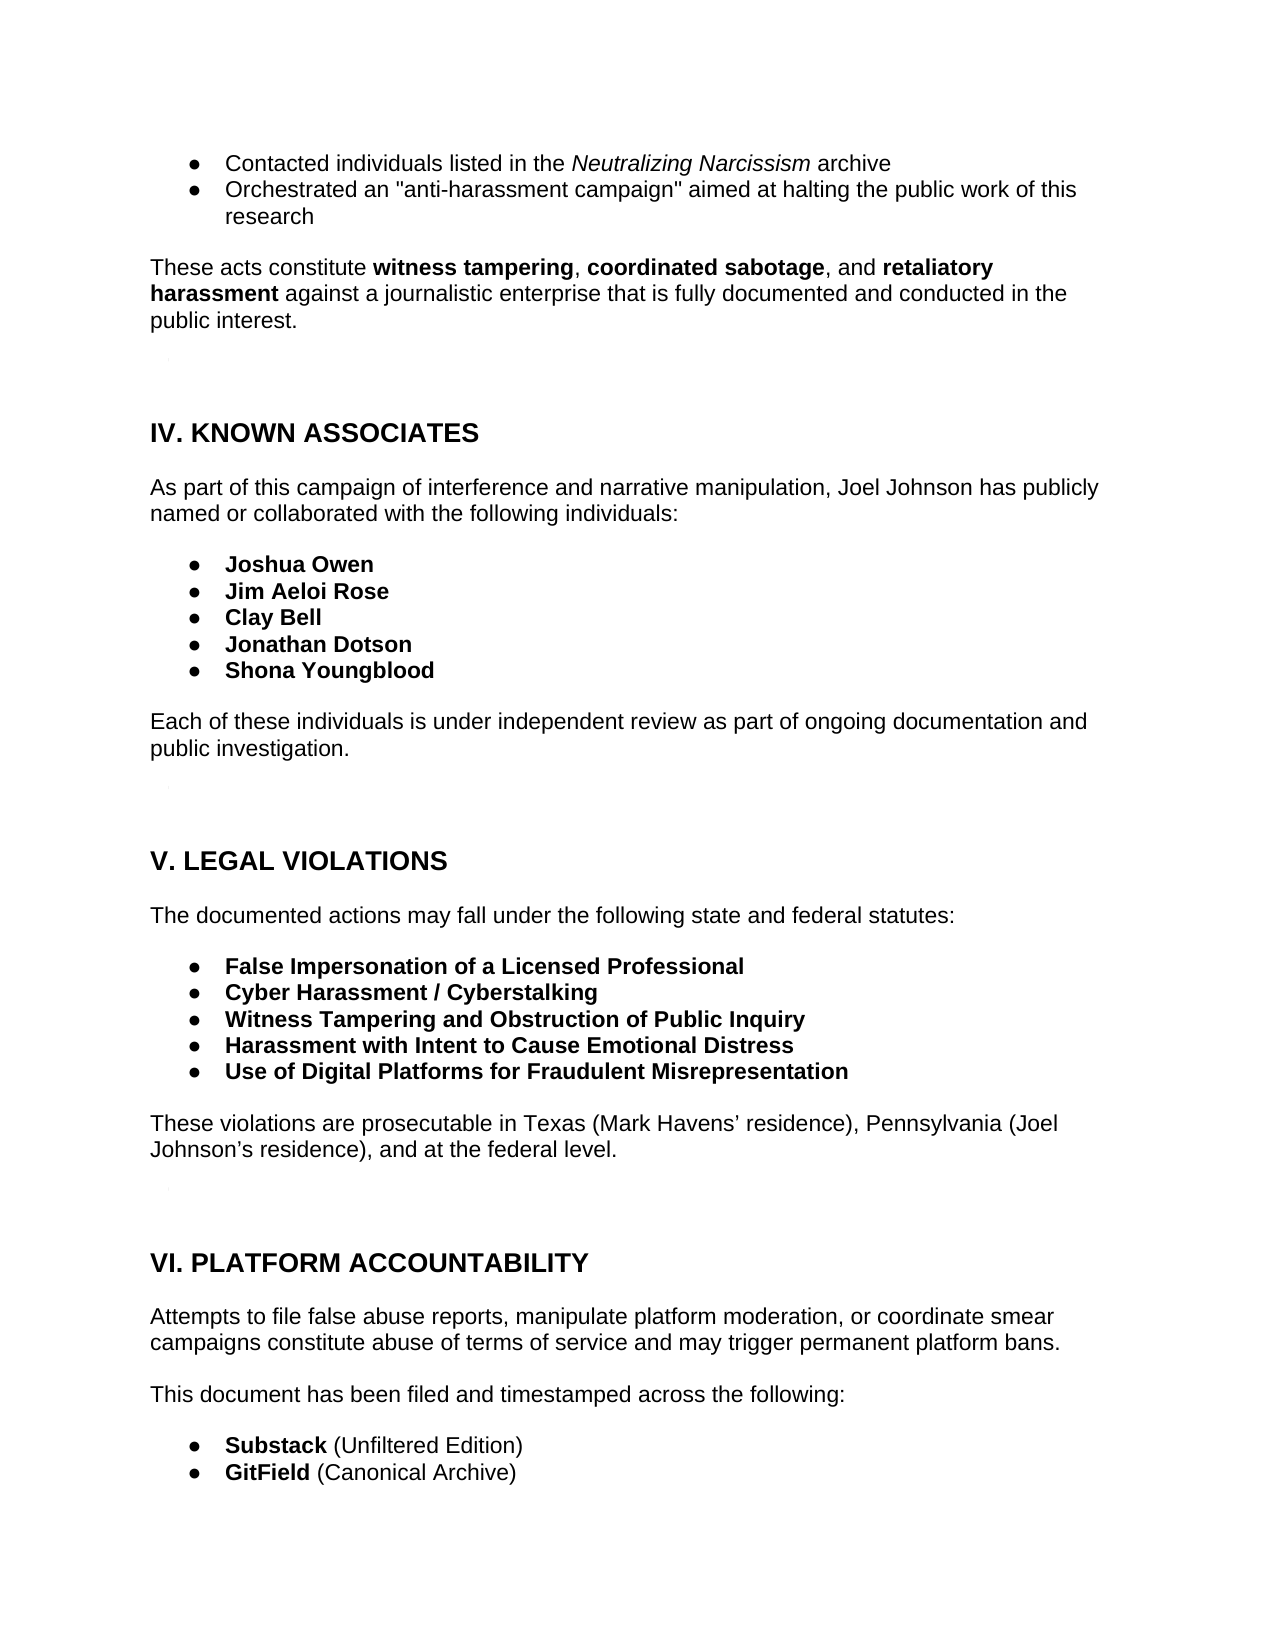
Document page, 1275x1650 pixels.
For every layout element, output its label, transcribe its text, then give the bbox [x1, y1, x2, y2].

list False Impersonation of a Licensed Professional [187, 953, 1125, 979]
list Jim Aeloi Rose [187, 578, 1125, 604]
subtitle V. LEGAL VIOLATIONS [150, 845, 1125, 877]
list Substack (Unfiltered Edition) [187, 1432, 1125, 1458]
text This document has been filed and timestamped across the following: [150, 1381, 1125, 1407]
text As part of this campaign of interference and narrative manipulation, Joel Johnson has publicly named or collaborated with the following individuals: [150, 474, 1125, 526]
list Witness Tampering and Obstruction of Public Inquiry [187, 1006, 1125, 1032]
text These violations are prosecutable in Texas (Mark Havens’ residence), Pennsylvania (Joel Johnson’s residence), and at the federal level. [150, 1110, 1125, 1162]
text These acts constitute witness tampering, coordinated sabotage, and retaliatory harassment against a journalistic enterprise that is fully documented and conducted in the public interest. [150, 254, 1125, 333]
list Contacted individuals listed in the Neutralizing Narcissism archive [187, 150, 1125, 176]
subtitle VI. PLATFORM ACCOUNTABILITY [150, 1247, 1125, 1278]
list Shona Youngblood [187, 657, 1125, 683]
text Attempts to file false abuse reports, manipulate platform moderation, or coordinate smear campaigns constitute abuse of terms of service and may trigger permanent platform bans. [150, 1303, 1125, 1356]
list Orchestrated an "anti-harassment campaign" aimed at halting the public work of this research [187, 176, 1125, 229]
list GitField (Canonical Archive) [187, 1458, 1125, 1485]
text The documented actions may fall under the following state and federal statutes: [150, 902, 1125, 928]
subtitle IV. KNOWN ASSOCIATES [150, 417, 1125, 449]
list Harassment with Intent to Cause Emotional Distress [187, 1032, 1125, 1058]
list Cyber Harassment / Cyberstalking [187, 979, 1125, 1006]
list Use of Digital Platforms for Fraudulent Misrepresentation [187, 1058, 1125, 1085]
text Each of these individuals is under independent review as part of ongoing documentation and public investigation. [150, 708, 1125, 761]
list Clay Bell [187, 604, 1125, 631]
list Jonathan Dotson [187, 631, 1125, 657]
list Joshua Owen [187, 551, 1125, 578]
